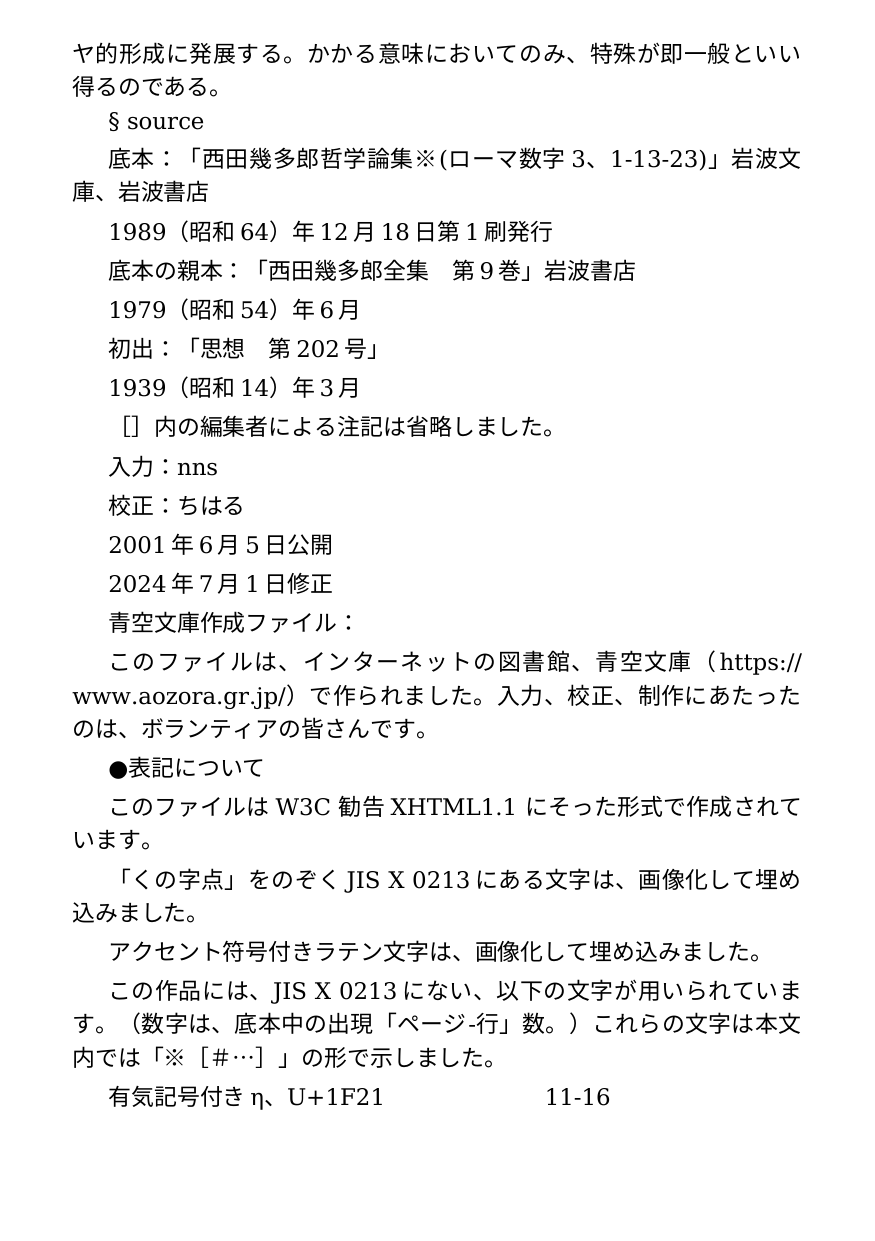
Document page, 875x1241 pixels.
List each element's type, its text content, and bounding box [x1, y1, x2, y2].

text 初出：「思想 第202号」 [72, 331, 802, 364]
text ●表記について [72, 750, 802, 783]
text 有気記号付きη、U+1F21 11-16 [72, 1079, 802, 1112]
text 「くの字点」をのぞくJIS X 0213にある文字は、画像化して埋め込みました。 [72, 861, 802, 928]
text § source [72, 108, 802, 135]
text ヤ的形成に発展する。かかる意味においてのみ、特殊が即一般といい得るのである。 [72, 36, 802, 102]
text 青空文庫作成ファイル： [72, 605, 802, 638]
text 2001年6月5日公開 [72, 527, 802, 560]
text 1939（昭和14）年3月 [72, 370, 802, 403]
text 2024年7月1日修正 [72, 566, 802, 599]
text 底本の親本：「西田幾多郎全集 第9巻」岩波書店 [72, 253, 802, 286]
text 校正：ちはる [72, 488, 802, 521]
text 1979（昭和54）年6月 [72, 292, 802, 325]
text この作品には、JIS X 0213にない、以下の文字が用いられています。（数字は、底本中の出現「ページ-行」数。）これらの文字は本文内では「※［＃…］」の形で示しました。 [72, 973, 802, 1073]
text アクセント符号付きラテン文字は、画像化して埋め込みました。 [72, 934, 802, 967]
text ［］内の編集者による注記は省略しました。 [72, 409, 802, 442]
text 入力：nns [72, 448, 802, 482]
text このファイルは、インターネットの図書館、青空文庫（https://www.aozora.gr.jp/）で作られました。入力、校正、制作にあたったのは、ボランティアの皆さんです。 [72, 644, 802, 744]
text 底本：「西田幾多郎哲学論集※(ローマ数字3、1-13-23)」岩波文庫、岩波書店 [72, 141, 802, 207]
text このファイルは W3C 勧告 XHTML1.1 にそった形式で作成されています。 [72, 789, 802, 856]
text 1989（昭和64）年12月18日第1刷発行 [72, 213, 802, 247]
